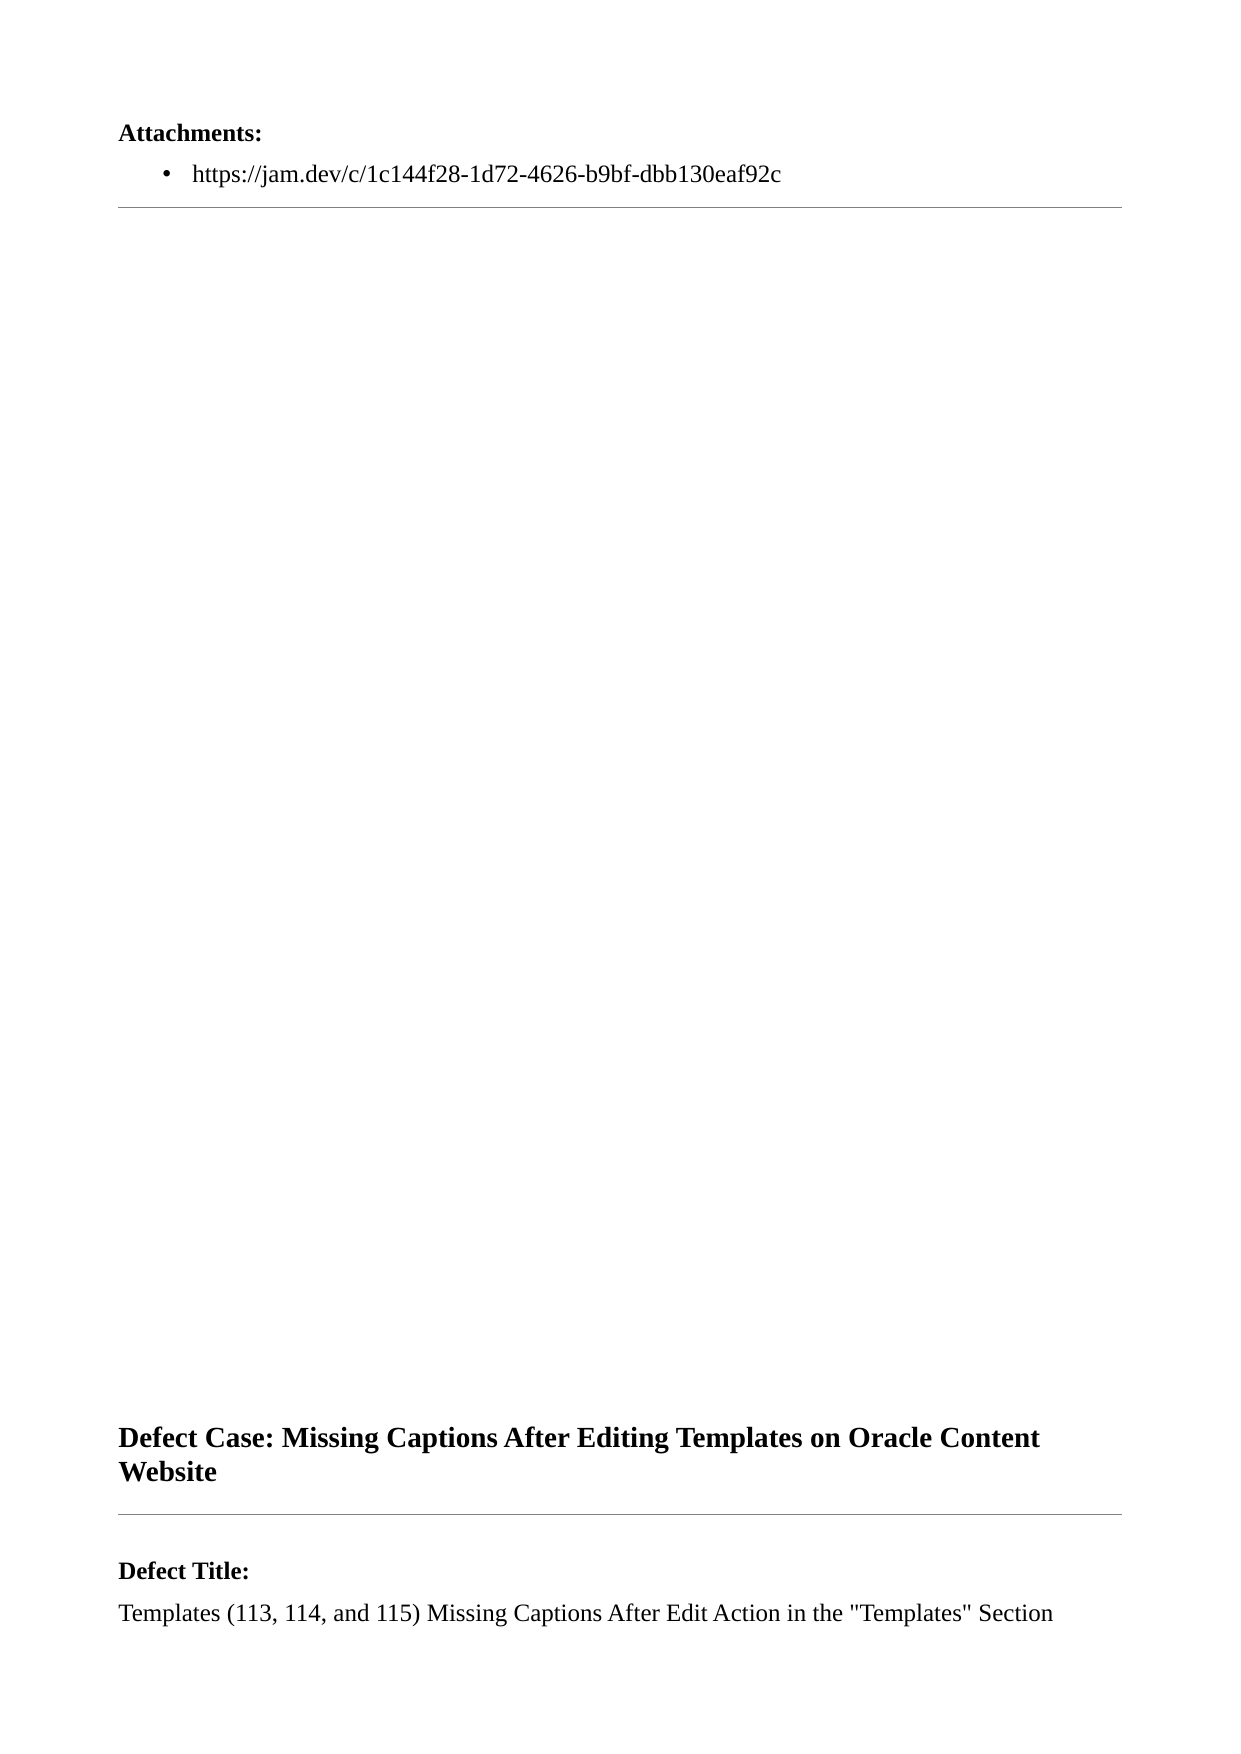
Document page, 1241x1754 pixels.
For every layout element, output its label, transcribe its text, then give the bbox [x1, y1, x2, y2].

subtitle Defect Title: [118, 1556, 1122, 1585]
list https://jam.dev/c/1c144f28-1d72-4626-b9bf-dbb130eaf92c [162, 159, 1122, 188]
subtitle Defect Case: Missing Captions After Editing Templates on Oracle Content Website [118, 1420, 1122, 1487]
subtitle Attachments: [118, 118, 1122, 147]
text Templates (113, 114, and 115) Missing Captions After Edit Action in the "Templates" Section [118, 1598, 1122, 1626]
